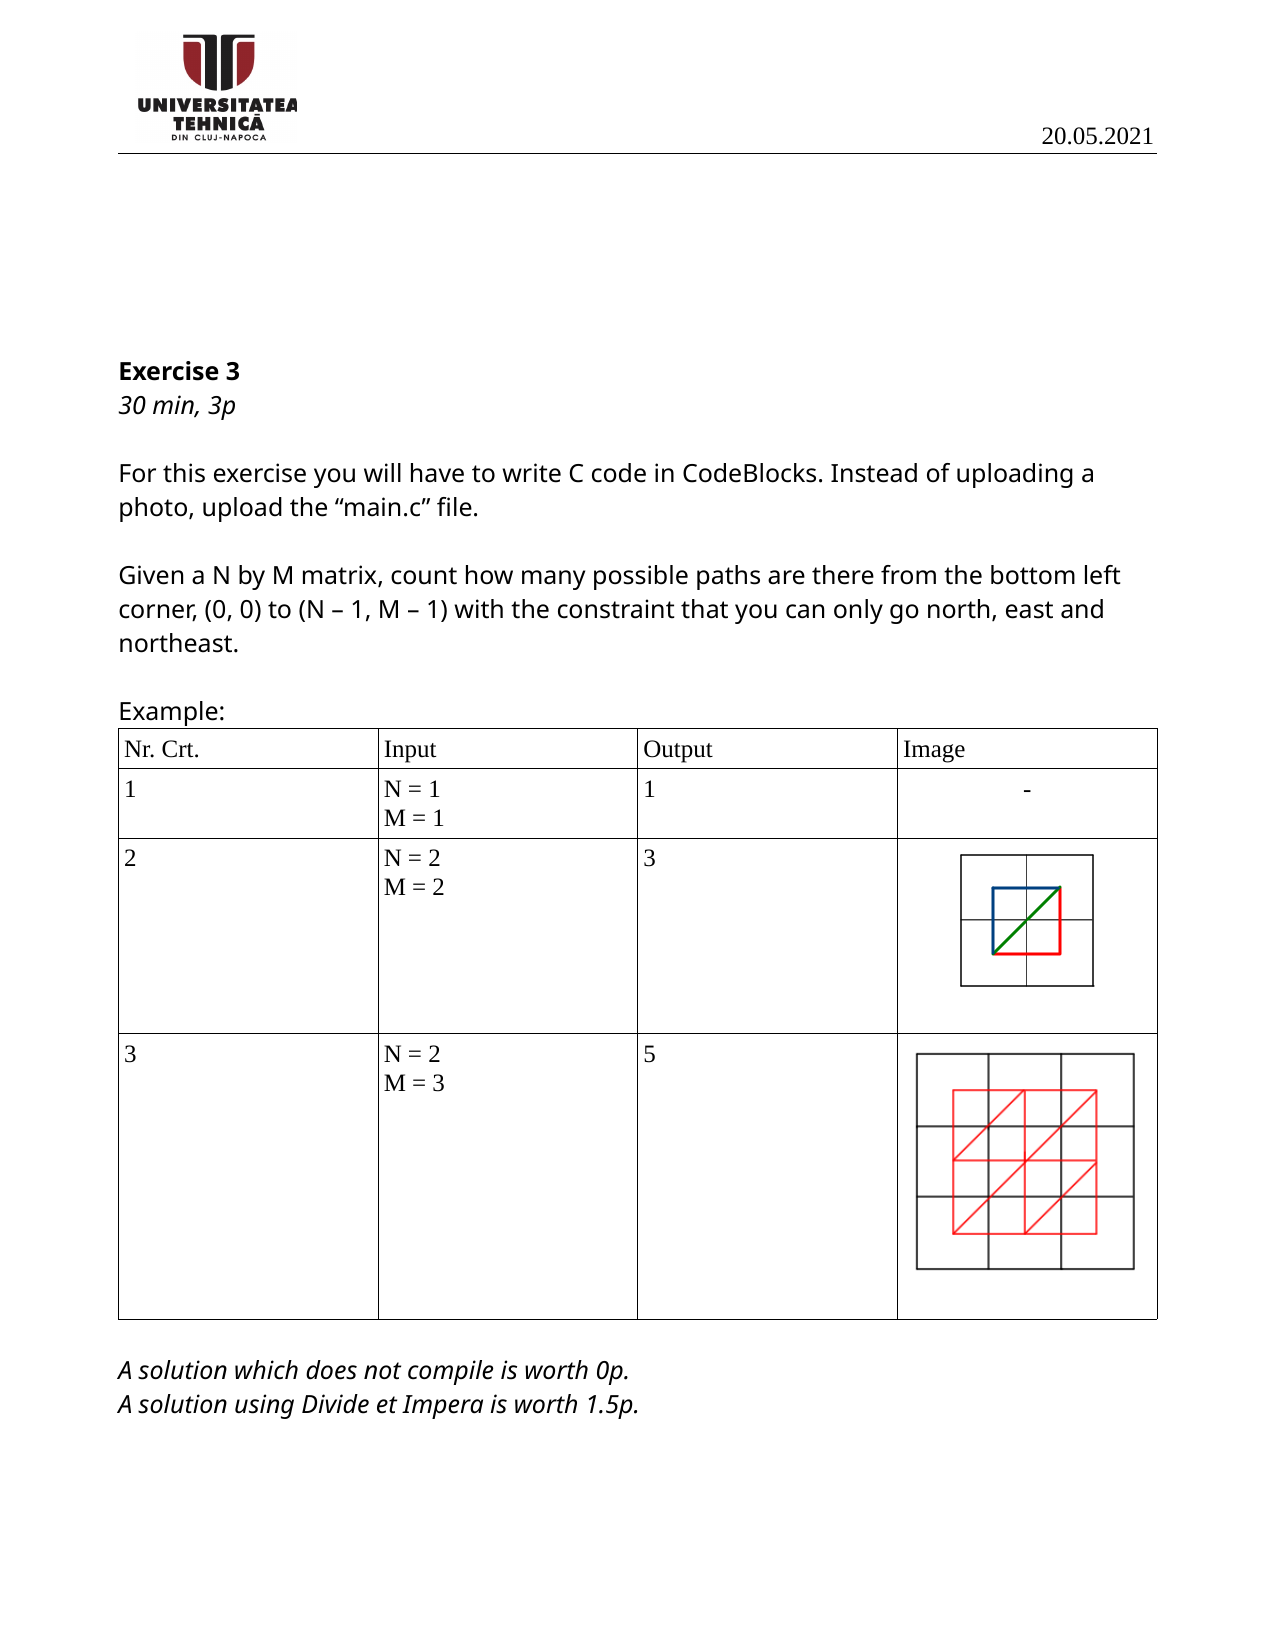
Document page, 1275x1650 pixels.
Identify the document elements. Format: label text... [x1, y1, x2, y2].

text Exercise 3 [118, 353, 1157, 387]
table_cell 2 [119, 839, 378, 1033]
table_cell 5 [638, 1034, 897, 1318]
table_cell 1 [638, 769, 897, 837]
table_cell N = 2 M = 2 [379, 839, 637, 1033]
table_cell 3 [119, 1034, 378, 1318]
table_header Output [638, 729, 897, 768]
table_cell 1 [119, 769, 378, 837]
picture [950, 843, 1104, 999]
text Example: [118, 694, 1157, 728]
table_cell [898, 839, 1157, 1033]
text 30 min, 3p [118, 387, 1157, 421]
table_header Nr. Crt. [119, 729, 378, 768]
table_cell - [898, 769, 1157, 837]
text For this exercise you will have to write C code in CodeBlocks. Instead of uploading a photo, upload the “main.c” file. [118, 456, 1157, 524]
text A solution which does not compile is worth 0p. [118, 1353, 1157, 1387]
table_header Input [379, 729, 637, 768]
table_header Image [898, 729, 1157, 768]
table_cell N = 1 M = 1 [379, 769, 637, 837]
table_cell 3 [638, 839, 897, 1033]
table_cell [898, 1034, 1157, 1318]
picture [135, 31, 297, 143]
text A solution using Divide et Impera is worth 1.5p. [118, 1387, 1157, 1421]
picture [902, 1039, 1152, 1284]
text Given a N by M matrix, count how many possible paths are there from the bottom left corner, (0, 0) to (N – 1, M – 1) with the constraint that you can only go north, east and northeast. [118, 558, 1157, 660]
table_cell N = 2 M = 3 [379, 1034, 637, 1318]
